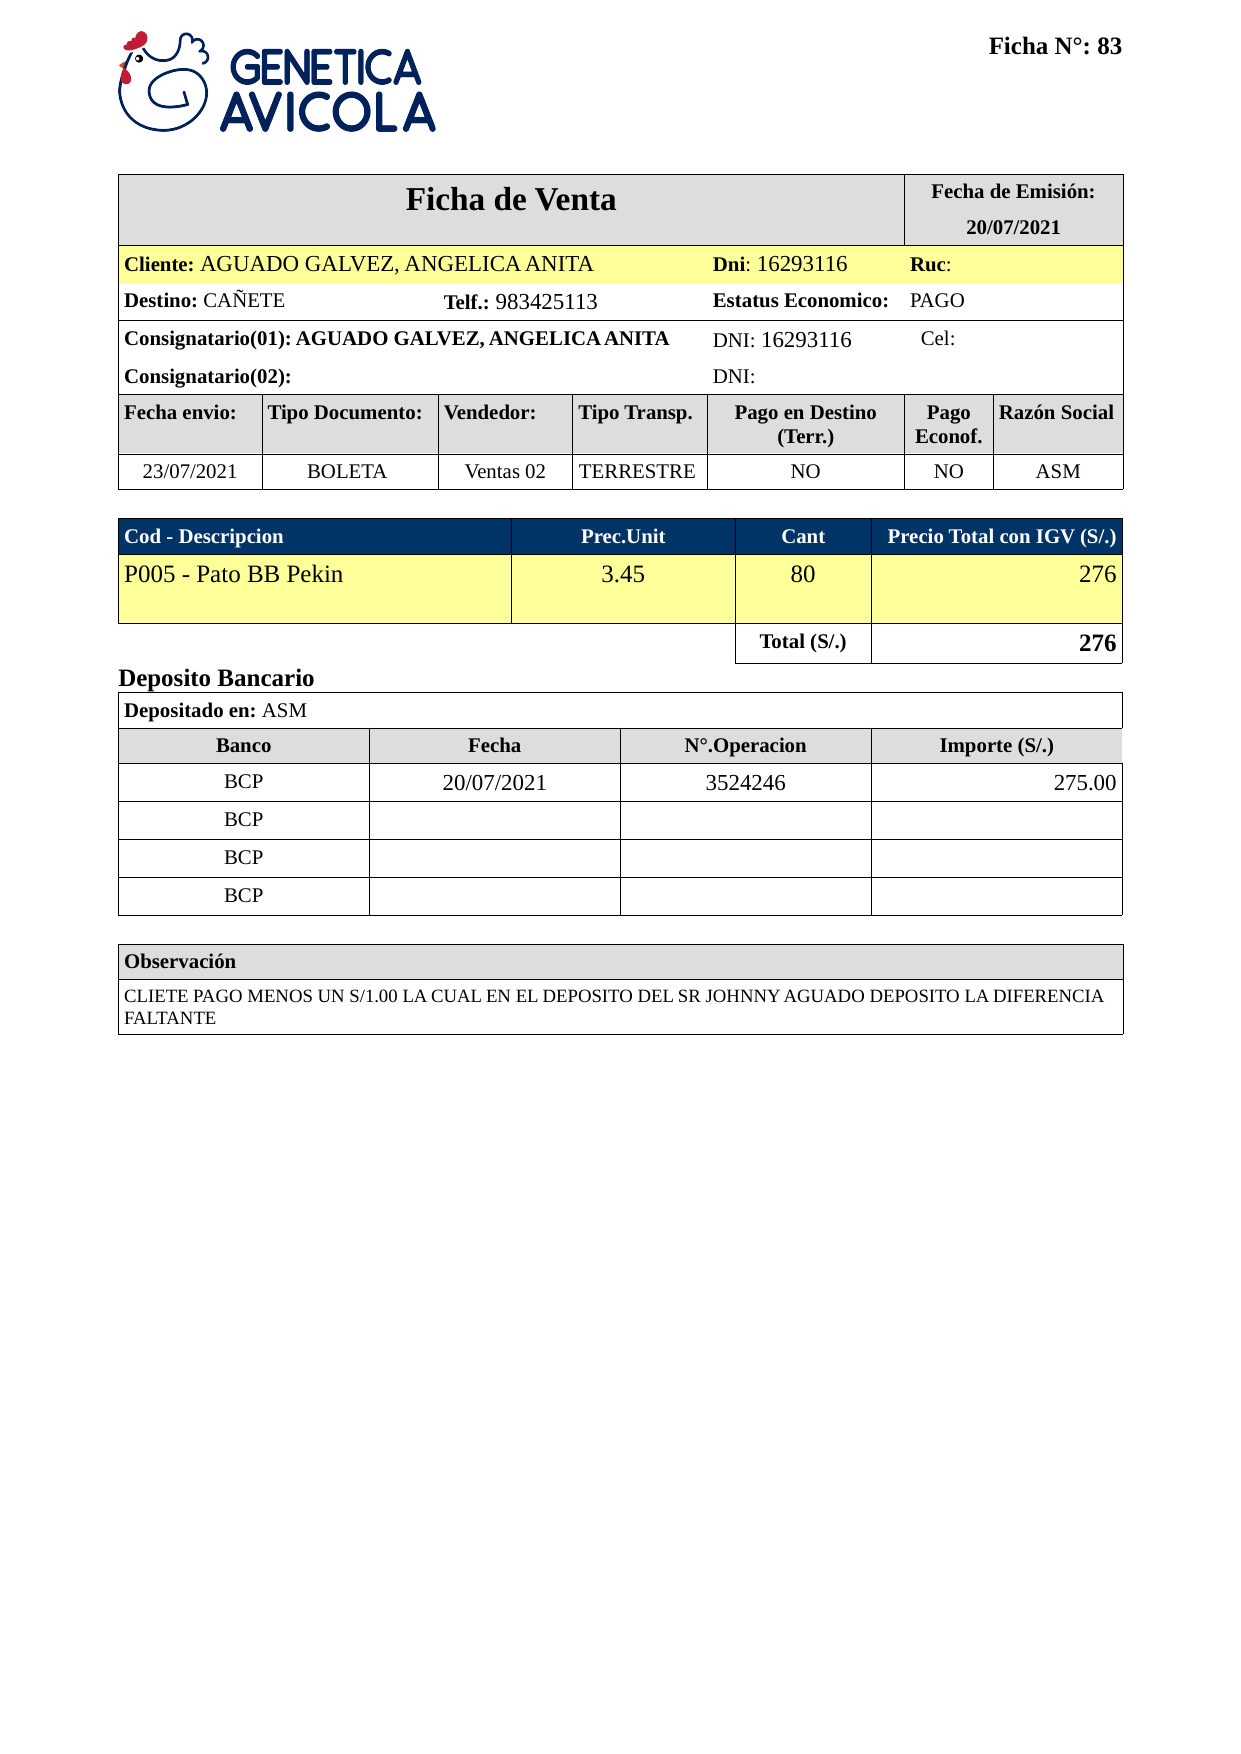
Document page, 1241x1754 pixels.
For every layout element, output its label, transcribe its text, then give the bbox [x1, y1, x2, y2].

table_header Observación [119, 945, 1123, 979]
table_cell 3.45 [512, 555, 735, 623]
table_cell TERRESTRE [573, 455, 707, 489]
table_cell NO [708, 455, 904, 489]
table_cell Total (S/.) [736, 624, 871, 663]
table_cell NO [905, 455, 993, 489]
table_cell Telf.: 983425113 [438, 283, 707, 320]
table_cell [118, 624, 511, 663]
table_cell 20/07/2021 [370, 764, 620, 801]
table_cell DNI: 16293116 [707, 321, 915, 358]
table_cell Vendedor: [439, 395, 572, 453]
table_cell [621, 802, 871, 839]
table_cell 276 [872, 624, 1122, 663]
table_cell Pago Econof. [905, 395, 993, 453]
table_cell 23/07/2021 [119, 455, 262, 489]
table_cell Fecha [370, 729, 620, 763]
table_cell 275.00 [872, 764, 1122, 801]
table_header Ficha de Venta [119, 175, 904, 245]
table_cell Razón Social [994, 395, 1123, 453]
table_cell Importe (S/.) [872, 729, 1122, 763]
table_cell Ruc: [904, 246, 1123, 283]
table_cell Tipo Documento: [263, 395, 438, 453]
table_cell Banco [119, 729, 369, 763]
table_cell Dni: 16293116 [707, 246, 904, 283]
table_cell [872, 878, 1122, 915]
table_cell Pago en Destino (Terr.) [708, 395, 904, 453]
table_cell [621, 840, 871, 877]
table_cell Cel: [915, 321, 1123, 358]
table_cell Cliente: AGUADO GALVEZ, ANGELICA ANITA [119, 246, 707, 283]
table_cell [370, 840, 620, 877]
table_cell Consignatario(01): AGUADO GALVEZ, ANGELICA ANITA [119, 321, 707, 358]
table_cell 20/07/2021 [905, 209, 1123, 245]
table_cell [370, 878, 620, 915]
table_cell BCP [119, 878, 369, 915]
table_cell Estatus Economico: [707, 283, 904, 320]
table_header Prec.Unit [512, 519, 735, 554]
table_cell BCP [119, 802, 369, 839]
table_cell 80 [736, 555, 871, 623]
table_cell P005 - Pato BB Pekin [119, 555, 511, 623]
table_cell BOLETA [263, 455, 438, 489]
table_cell [872, 840, 1122, 877]
table_header Depositado en: ASM [119, 693, 1122, 727]
table_header Precio Total con IGV (S/.) [872, 519, 1122, 554]
table_cell PAGO [904, 283, 1123, 320]
table_cell [511, 624, 735, 663]
text Deposito Bancario [118, 663, 1122, 692]
table_cell ASM [994, 455, 1123, 489]
table_cell N°.Operacion [621, 729, 871, 763]
table_cell 276 [872, 555, 1122, 623]
table_cell [621, 878, 871, 915]
table_cell Consignatario(02): [119, 358, 707, 394]
table_cell Ventas 02 [439, 455, 572, 489]
table_cell Destino: CAÑETE [119, 283, 438, 320]
table_cell Tipo Transp. [573, 395, 707, 453]
table_cell [872, 802, 1122, 839]
table_cell [370, 802, 620, 839]
table_cell 3524246 [621, 764, 871, 801]
table_cell BCP [119, 840, 369, 877]
table_cell Fecha envio: [119, 395, 262, 453]
table_header Cant [736, 519, 871, 554]
table_cell DNI: [707, 358, 1123, 394]
table_cell BCP [119, 764, 369, 801]
picture [118, 31, 436, 132]
table_cell CLIETE PAGO MENOS UN S/1.00 LA CUAL EN EL DEPOSITO DEL SR JOHNNY AGUADO DEPOSITO LA DIFERENCIA FALTANTE [119, 980, 1123, 1034]
table_header Fecha de Emisión: [905, 175, 1123, 209]
table_header Cod - Descripcion [119, 519, 511, 554]
